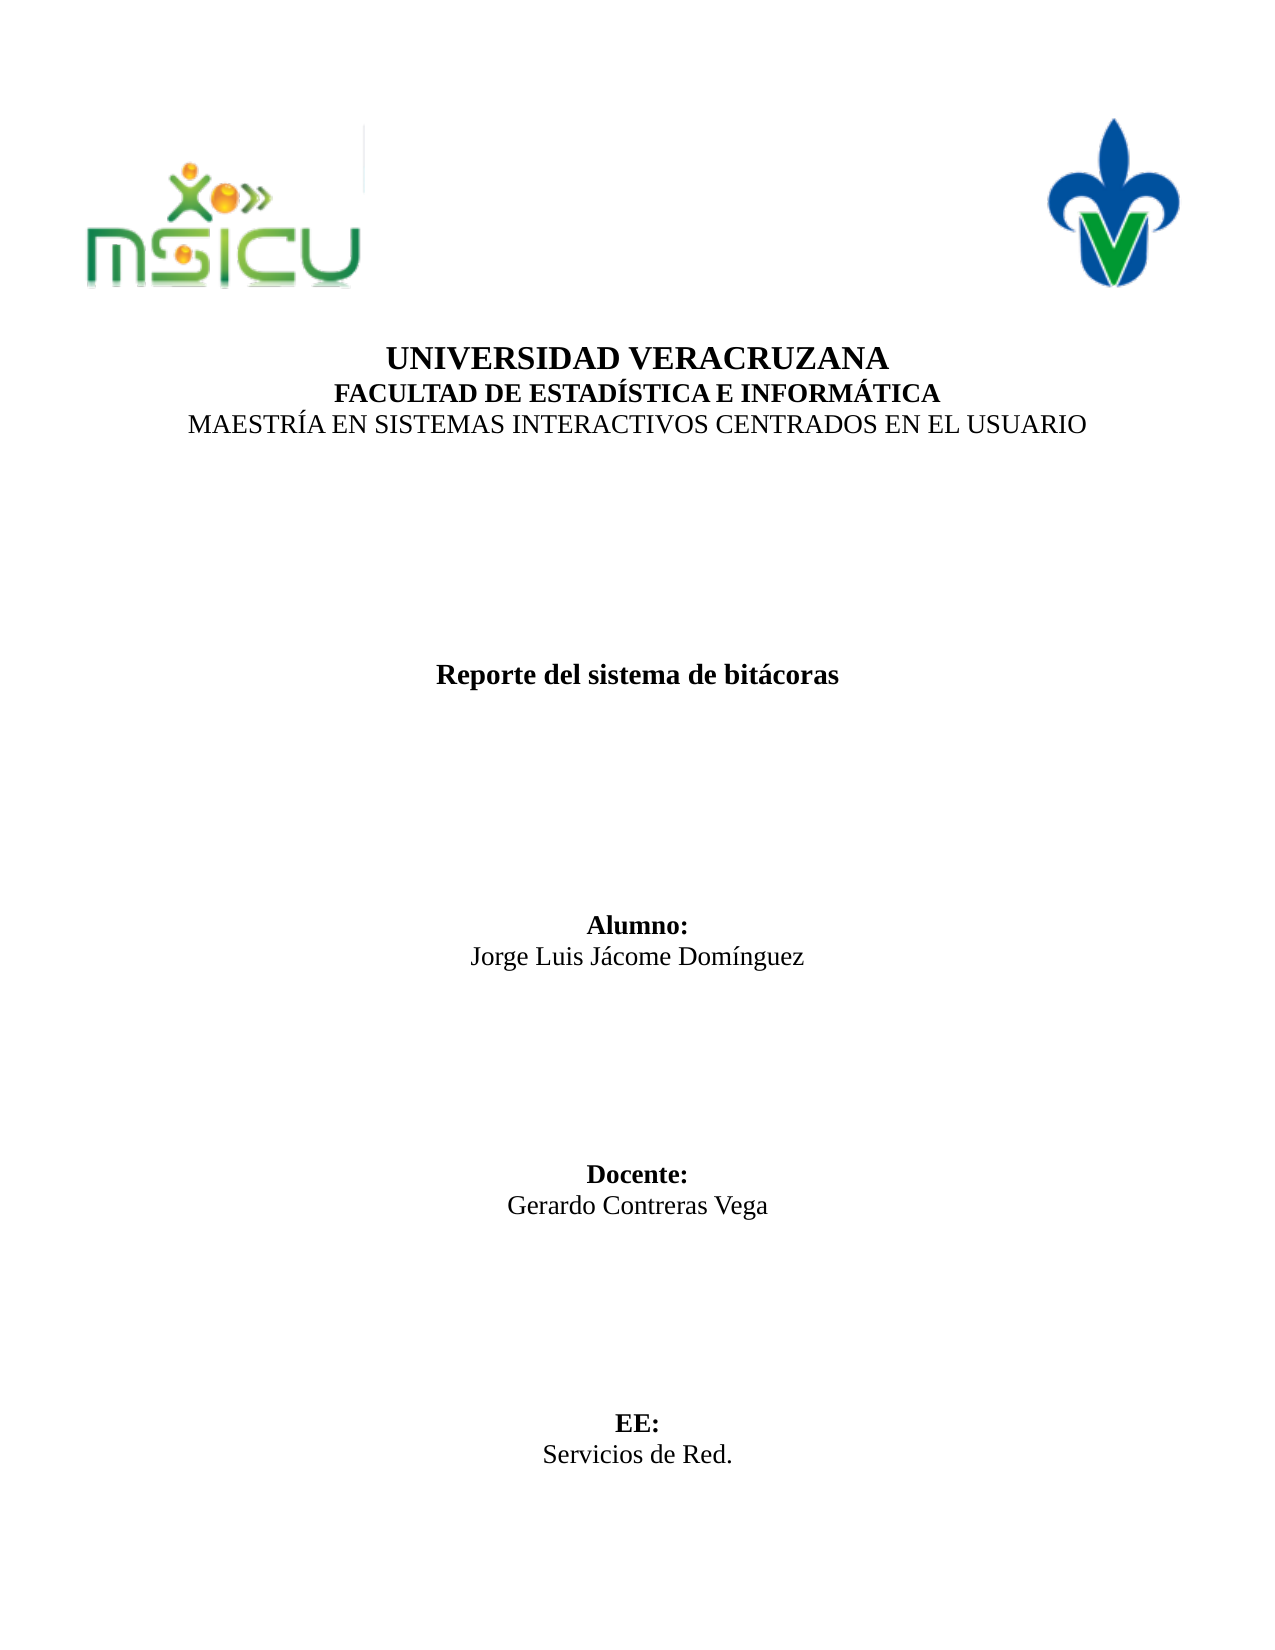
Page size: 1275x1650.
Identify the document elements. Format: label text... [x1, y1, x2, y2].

text Reporte del sistema de bitácoras [118, 657, 1157, 691]
text Servicios de Red. [118, 1438, 1157, 1469]
text Docente: [118, 1158, 1157, 1189]
text EE: [118, 1407, 1157, 1438]
text Alumno: [118, 909, 1157, 940]
text Jorge Luis Jácome Domínguez [118, 940, 1157, 971]
text UNIVERSIDAD VERACRUZANA [118, 338, 1157, 377]
text Gerardo Contreras Vega [118, 1189, 1157, 1220]
text FACULTAD DE ESTADÍSTICA E INFORMÁTICA [118, 377, 1157, 408]
text MAESTRÍA EN SISTEMAS INTERACTIVOS CENTRADOS EN EL USUARIO [118, 408, 1157, 439]
